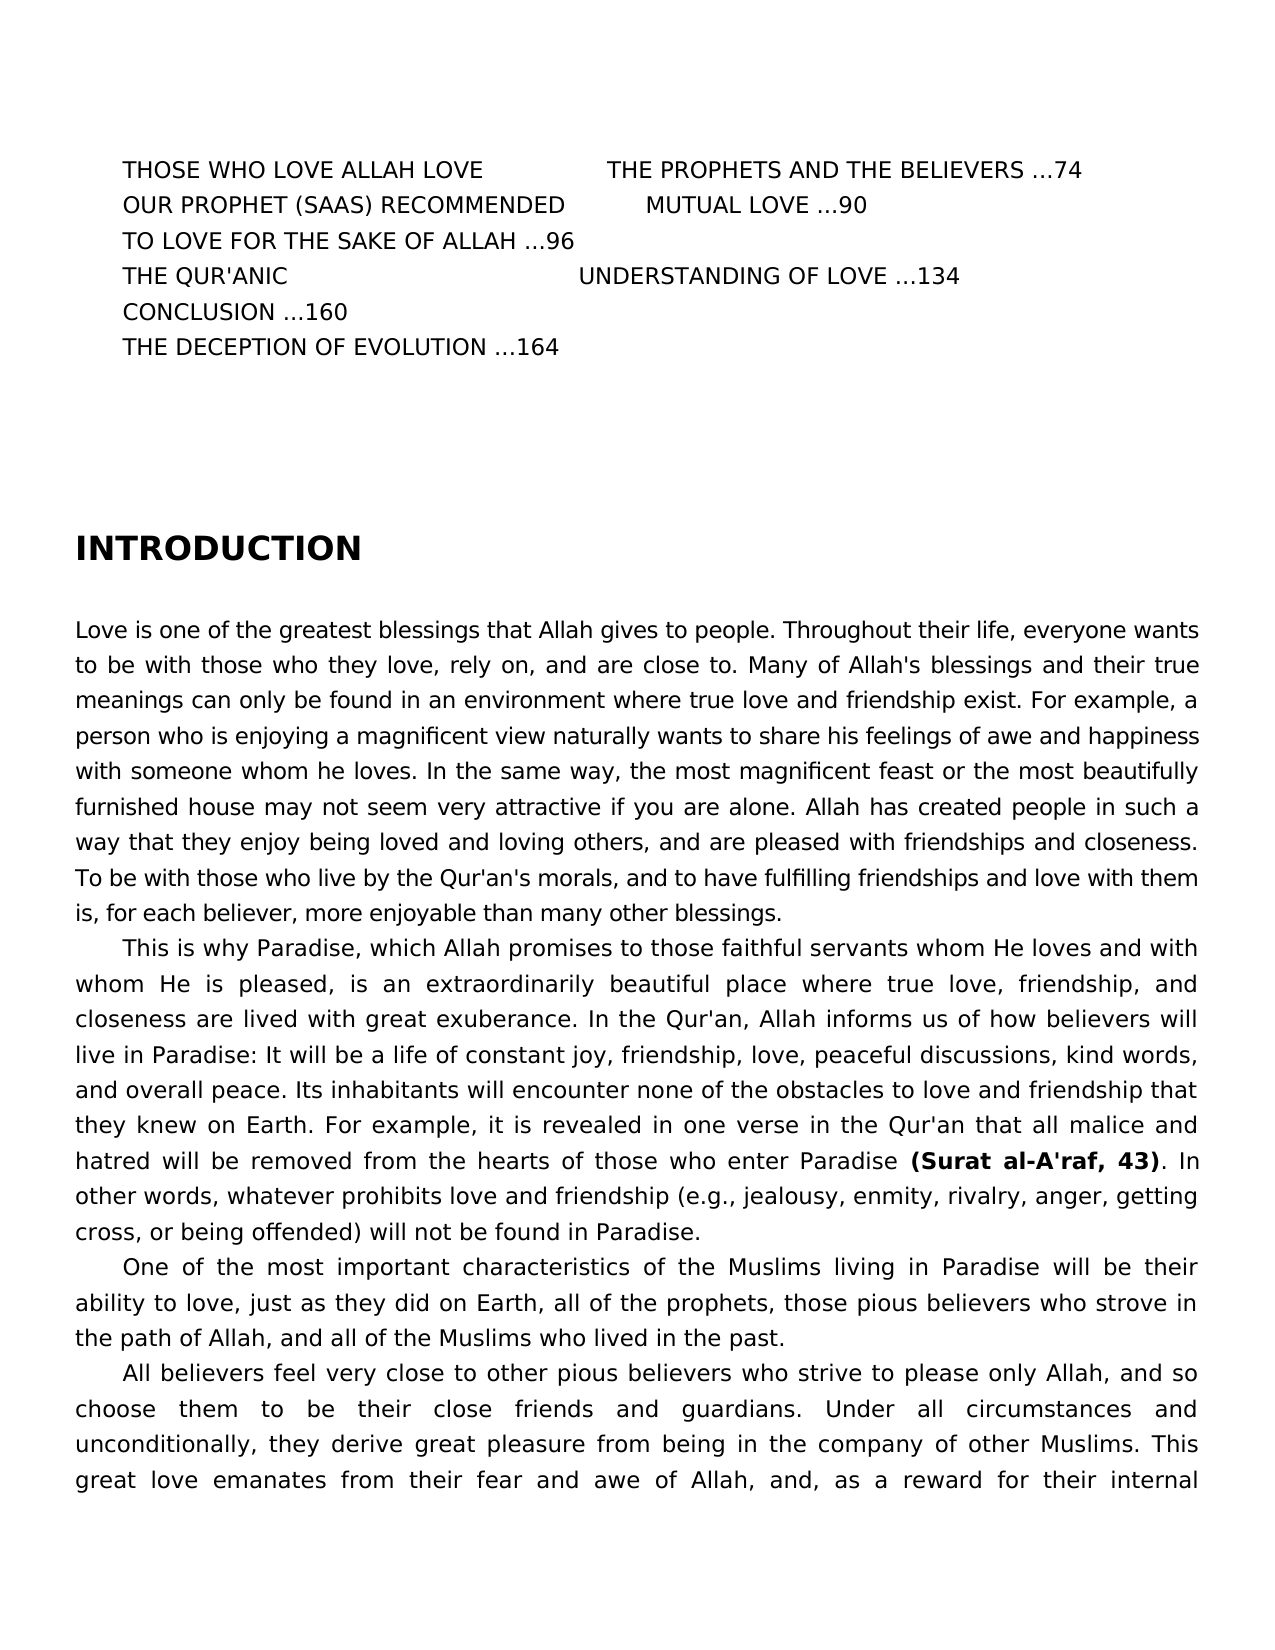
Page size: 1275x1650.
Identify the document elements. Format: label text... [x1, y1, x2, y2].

text THE DECEPTION OF EVOLUTION ...164 [75, 327, 1200, 362]
subtitle INTRODUCTION [75, 529, 1200, 568]
text All believers feel very close to other pious believers who strive to please only Allah, and so choose them to be their close friends and guardians. Under all circumstances and unconditionally, they derive great pleasure from being in the company of other Muslims. This great love emanates from their fear and awe of Allah, and, as a reward for their internal [75, 1353, 1200, 1495]
text CONCLUSION ...160 [75, 292, 1200, 327]
text TO LOVE FOR THE SAKE OF ALLAH ...96 [75, 221, 1200, 256]
text Love is one of the greatest blessings that Allah gives to people. Throughout their life, everyone wants to be with those who they love, rely on, and are close to. Many of Allah's blessings and their true meanings can only be found in an environment where true love and friendship exist. For example, a person who is enjoying a magnificent view naturally wants to share his feelings of awe and happiness with someone whom he loves. In the same way, the most magnificent feast or the most beautifully furnished house may not seem very attractive if you are alone. Allah has created people in such a way that they enjoy being loved and loving others, and are pleased with friendships and closeness. To be with those who live by the Qur'an's morals, and to have fulfilling friendships and love with them is, for each believer, more enjoyable than many other blessings. [75, 610, 1200, 928]
text OUR PROPHET (SAAS) RECOMMENDED MUTUAL LOVE ...90 [75, 185, 1200, 221]
text This is why Paradise, which Allah promises to those faithful servants whom He loves and with whom He is pleased, is an extraordinarily beautiful place where true love, friendship, and closeness are lived with great exuberance. In the Qur'an, Allah informs us of how believers will live in Paradise: It will be a life of constant joy, friendship, love, peaceful discussions, kind words, and overall peace. Its inhabitants will encounter none of the obstacles to love and friendship that they knew on Earth. For example, it is revealed in one verse in the Qur'an that all malice and hatred will be removed from the hearts of those who enter Paradise (Surat al-A'raf, 43). In other words, whatever prohibits love and friendship (e.g., jealousy, enmity, rivalry, anger, getting cross, or being offended) will not be found in Paradise. [75, 928, 1200, 1247]
text THOSE WHO LOVE ALLAH LOVE THE PROPHETS AND THE BELIEVERS ...74 [75, 150, 1200, 185]
text One of the most important characteristics of the Muslims living in Paradise will be their ability to love, just as they did on Earth, all of the prophets, those pious believers who strove in the path of Allah, and all of the Muslims who lived in the past. [75, 1247, 1200, 1353]
text THE QUR'ANIC UNDERSTANDING OF LOVE ...134 [75, 256, 1200, 292]
